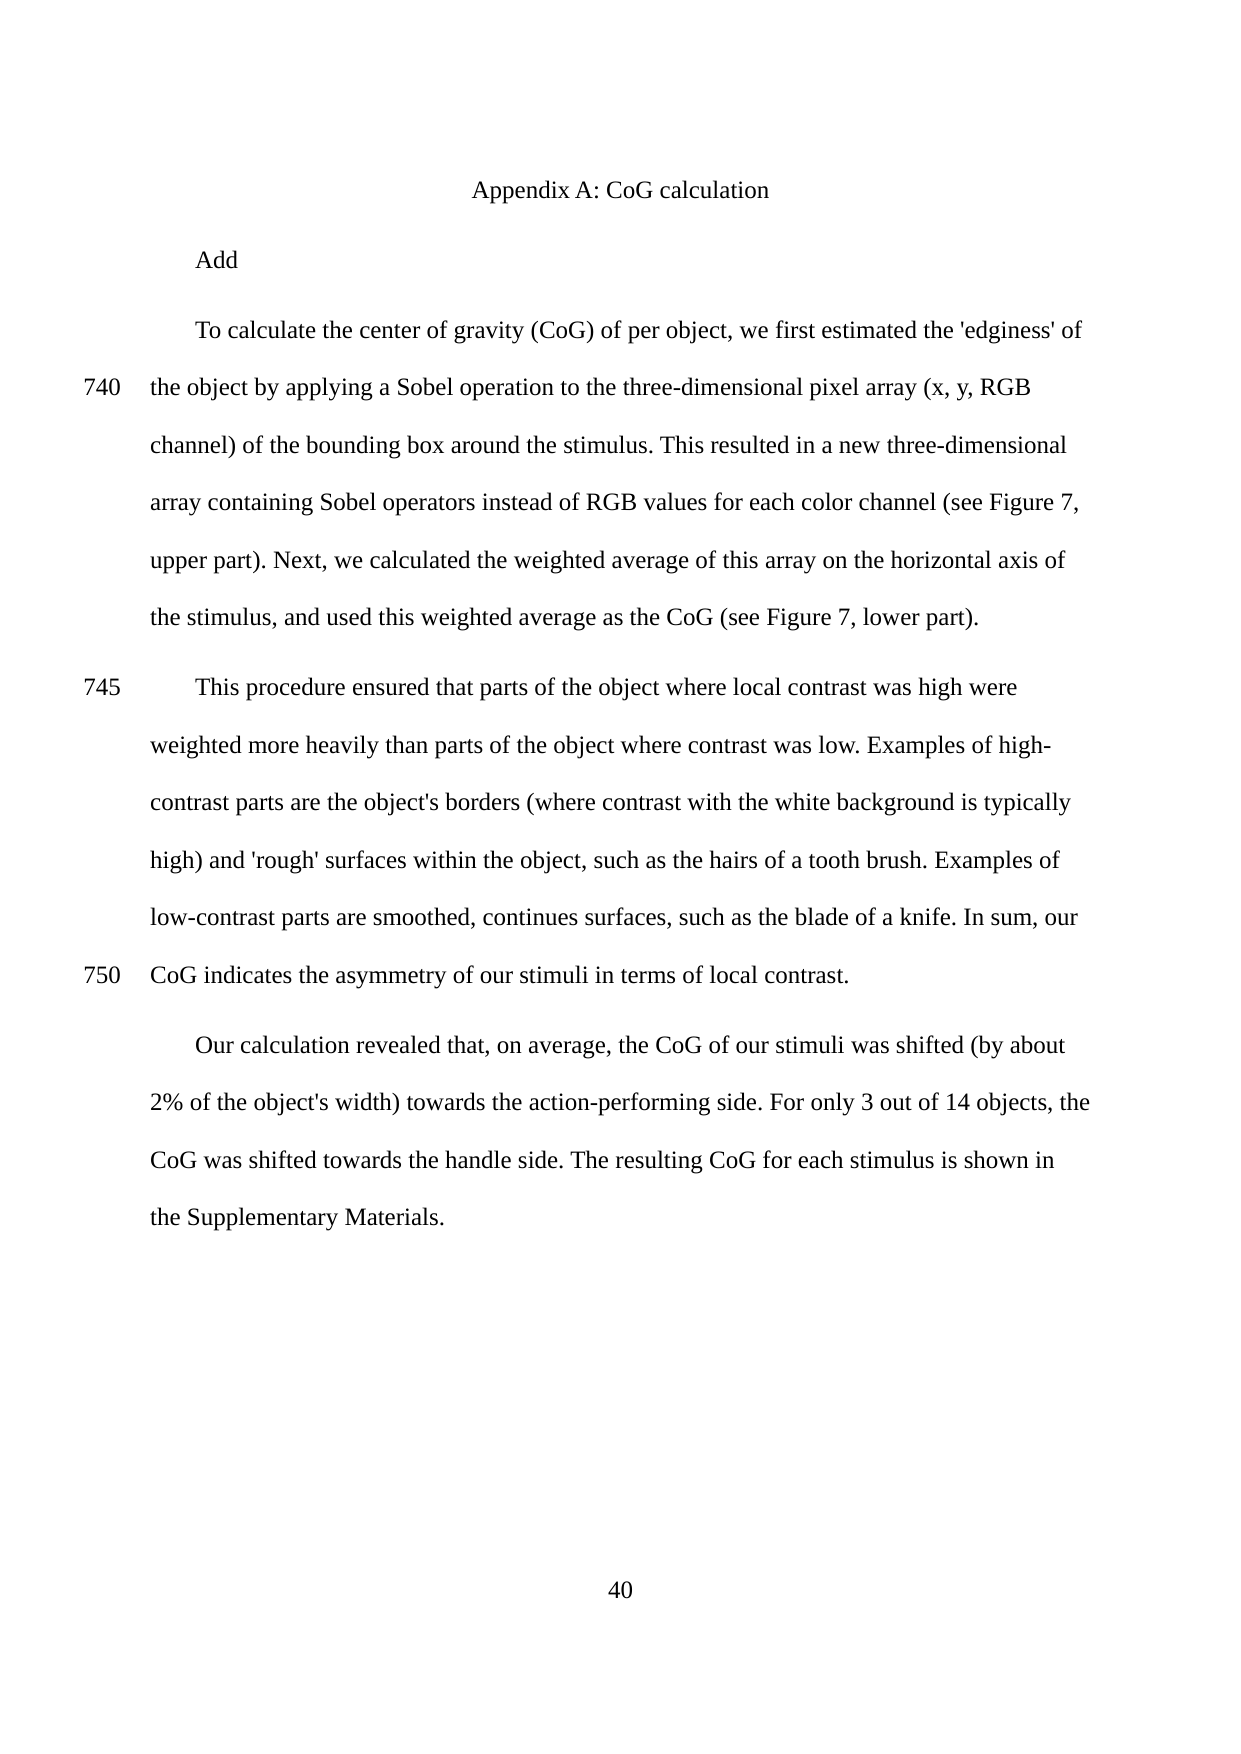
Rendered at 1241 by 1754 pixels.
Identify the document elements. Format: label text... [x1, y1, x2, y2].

text This procedure ensured that parts of the object where local contrast was high were weighted more heavily than parts of the object where contrast was low. Examples of high-contrast parts are the object's borders (where contrast with the white background is typically high) and 'rough' surfaces within the object, such as the hairs of a tooth brush. Examples of low-contrast parts are smoothed, continues surfaces, such as the blade of a knife. In sum, our CoG indicates the asymmetry of our stimuli in terms of local contrast. [150, 672, 1091, 989]
text Our calculation revealed that, on average, the CoG of our stimuli was shifted (by about 2% of the object's width) towards the action-performing side. For only 3 out of 14 objects, the CoG was shifted towards the handle side. The resulting CoG for each stimulus is shown in the Supplementary Materials. [150, 1030, 1091, 1231]
subtitle Appendix A: CoG calculation [150, 175, 1091, 204]
text Add [150, 245, 1091, 274]
text To calculate the center of gravity (CoG) of per object, we first estimated the 'edginess' of the object by applying a Sobel operation to the three-dimensional pixel array (x, y, RGB channel) of the bounding box around the stimulus. This resulted in a new three-dimensional array containing Sobel operators instead of RGB values for each color channel (see Figure 7, upper part). Next, we calculated the weighted average of this array on the horizontal axis of the stimulus, and used this weighted average as the CoG (see Figure 7, lower part). [150, 315, 1091, 631]
